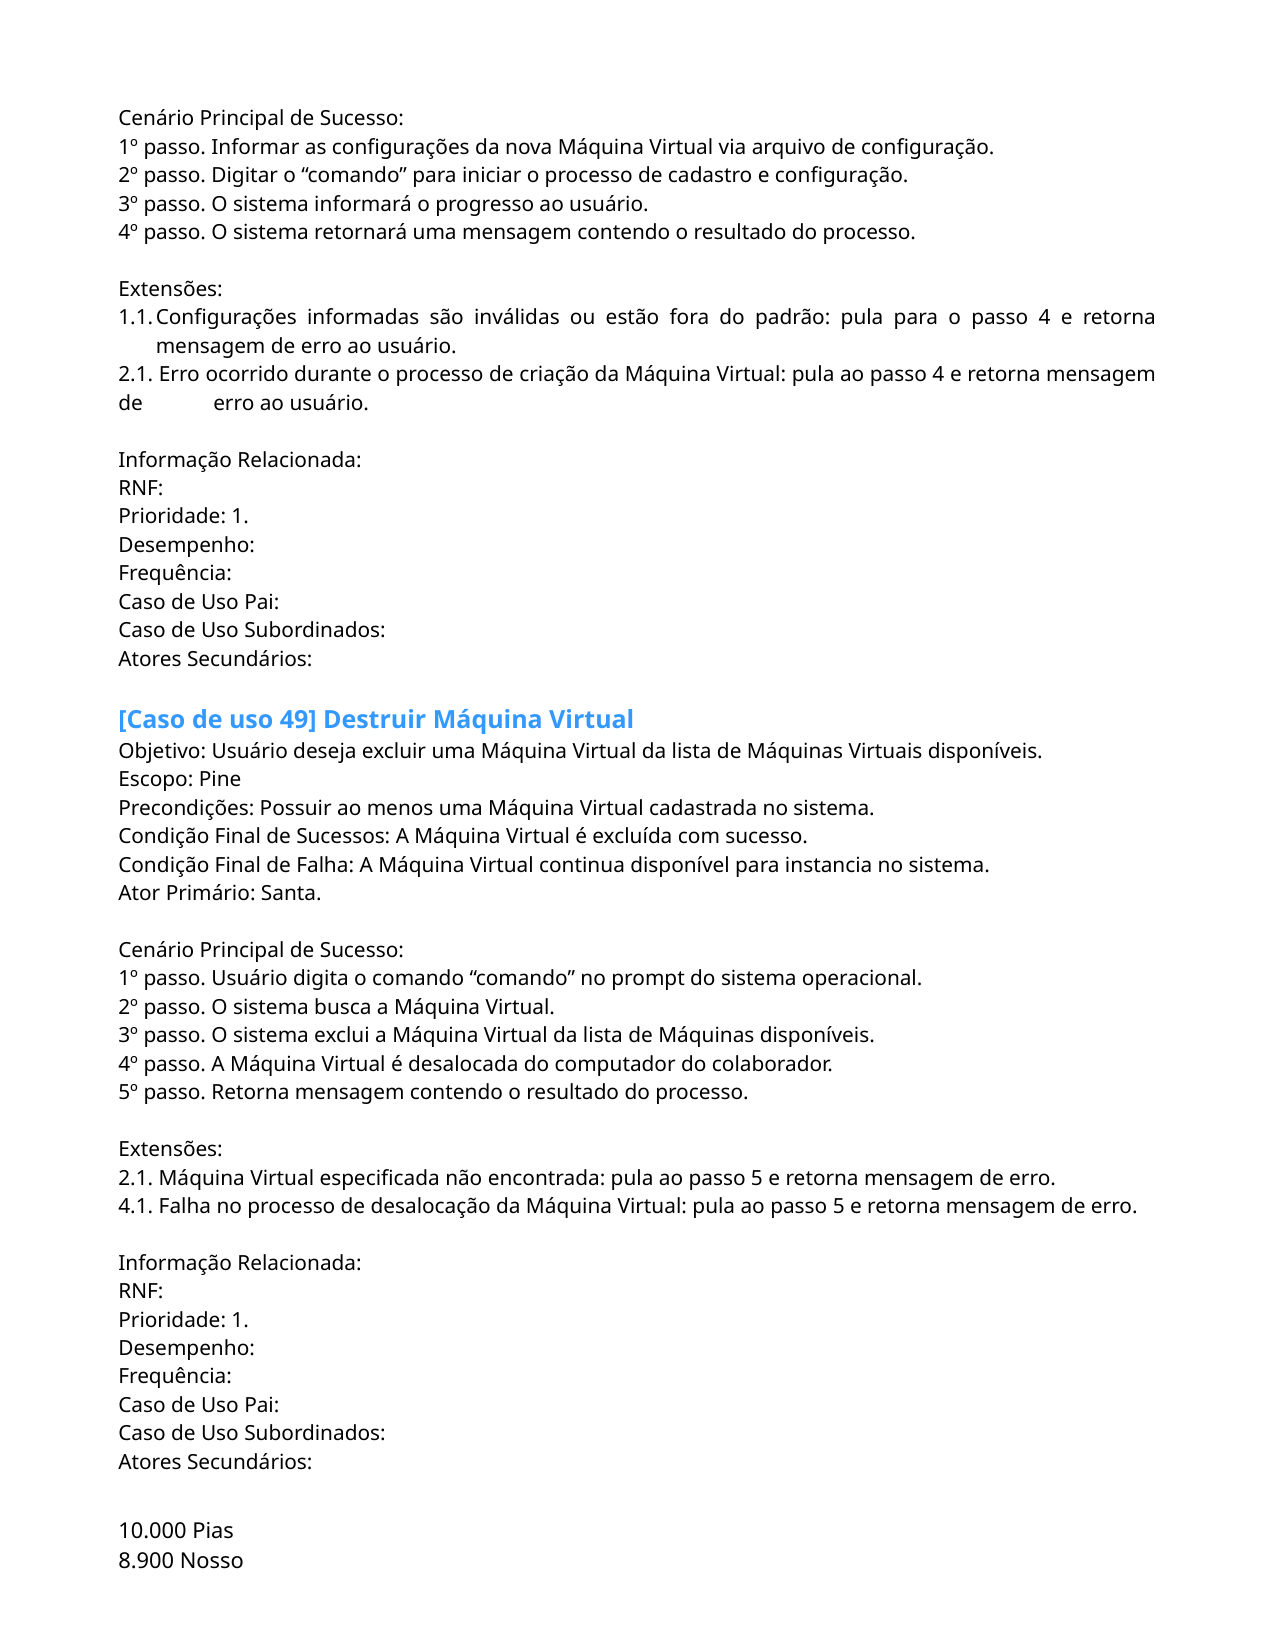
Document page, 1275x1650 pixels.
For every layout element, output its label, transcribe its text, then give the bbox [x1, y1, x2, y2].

text 2º passo. O sistema busca a Máquina Virtual. [118, 992, 1157, 1020]
text [Caso de uso 49] Destruir Máquina Virtual [118, 702, 1157, 736]
text 5º passo. Retorna mensagem contendo o resultado do processo. [118, 1077, 1157, 1106]
text Objetivo: Usuário deseja excluir uma Máquina Virtual da lista de Máquinas Virtuais disponíveis. [118, 736, 1157, 764]
text 4.1. Falha no processo de desalocação da Máquina Virtual: pula ao passo 5 e retorna mensagem de erro. [118, 1191, 1157, 1219]
text Caso de Uso Pai: [118, 1390, 1157, 1418]
text Frequência: [118, 1362, 1157, 1390]
text Atores Secundários: [118, 644, 1157, 672]
text Desempenho: [118, 1333, 1157, 1362]
text 4º passo. A Máquina Virtual é desalocada do computador do colaborador. [118, 1049, 1157, 1077]
text Cenário Principal de Sucesso: [118, 103, 1157, 132]
text Informação Relacionada: [118, 1248, 1157, 1276]
text 2.1. Erro ocorrido durante o processo de criação da Máquina Virtual: pula ao passo 4 e retorna mensagem de erro ao usuário. [118, 359, 1157, 416]
list Configurações informadas são inválidas ou estão fora do padrão: pula para o passo 4 e retorna mensagem de erro ao usuário. [118, 302, 1157, 359]
text Atores Secundários: [118, 1447, 1157, 1475]
text 4º passo. O sistema retornará uma mensagem contendo o resultado do processo. [118, 217, 1157, 246]
text Caso de Uso Subordinados: [118, 1418, 1157, 1447]
text 2.1. Máquina Virtual especificada não encontrada: pula ao passo 5 e retorna mensagem de erro. [118, 1163, 1157, 1191]
text Extensões: [118, 1134, 1157, 1163]
text RNF: [118, 473, 1157, 502]
text Condição Final de Falha: A Máquina Virtual continua disponível para instancia no sistema. [118, 850, 1157, 878]
text Desempenho: [118, 530, 1157, 558]
text 1º passo. Usuário digita o comando “comando” no prompt do sistema operacional. [118, 963, 1157, 992]
text RNF: [118, 1276, 1157, 1305]
text Caso de Uso Subordinados: [118, 615, 1157, 644]
text Informação Relacionada: [118, 445, 1157, 473]
text Cenário Principal de Sucesso: [118, 935, 1157, 963]
text Prioridade: 1. [118, 1305, 1157, 1333]
text 3º passo. O sistema exclui a Máquina Virtual da lista de Máquinas disponíveis. [118, 1020, 1157, 1049]
text 2º passo. Digitar o “comando” para iniciar o processo de cadastro e configuração. [118, 160, 1157, 189]
text Prioridade: 1. [118, 502, 1157, 530]
text Precondições: Possuir ao menos uma Máquina Virtual cadastrada no sistema. [118, 793, 1157, 821]
text Caso de Uso Pai: [118, 587, 1157, 615]
text 3º passo. O sistema informará o progresso ao usuário. [118, 189, 1157, 217]
text Escopo: Pine [118, 764, 1157, 793]
text Ator Primário: Santa. [118, 878, 1157, 907]
text Extensões: [118, 274, 1157, 302]
text Condição Final de Sucessos: A Máquina Virtual é excluída com sucesso. [118, 821, 1157, 850]
text 1º passo. Informar as configurações da nova Máquina Virtual via arquivo de configuração. [118, 132, 1157, 160]
text Frequência: [118, 558, 1157, 587]
